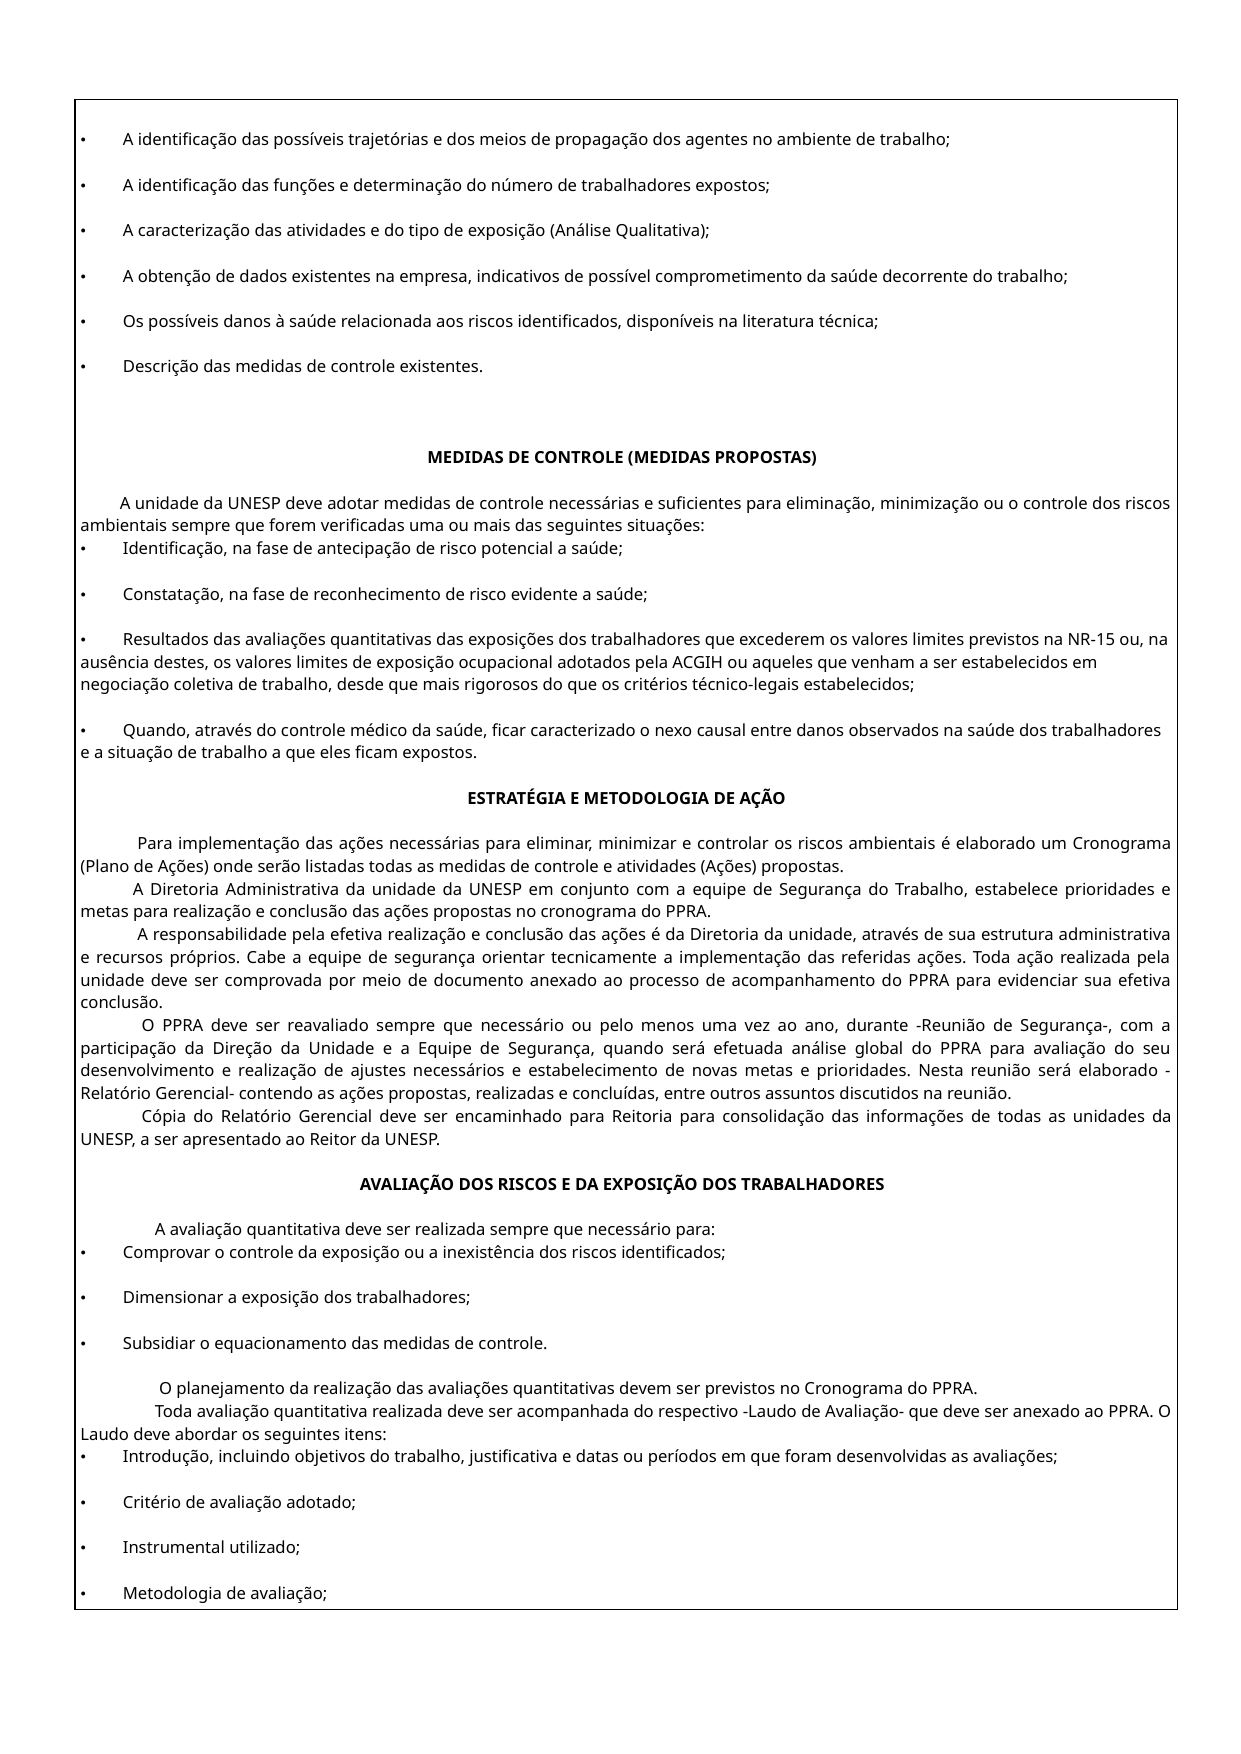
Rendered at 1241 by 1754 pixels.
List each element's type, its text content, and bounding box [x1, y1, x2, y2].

table_cell OBJETIVO O objetivo do Programa de Prevenção de Riscos Ambientais - PPRA é a preservação da saúde e integridade física dos trabalhadores da Universidade Estadual Paulista -Júlio de Mesquita Filho- - UNESP, através da antecipação, reconhecimento, avaliação e consequentemente controle da ocorrência de riscos ambientais existentes ou que venham existir no ambiente de trabalho, conforme estabelecido pela NR-09. RISCOS AMBIENTAIS Para efeito do PPRA, consideram-se riscos ambientais os agentes físicos, químicos e biológicos existentes nos ambientes de trabalho que, em função de sua natureza, concentração ou intensidade e tempo de exposição, são capazes de causar danos à saúde do trabalhador, conforme a seguir: Riscos físicos: As diversas formas de energia, tais como ruído, vibrações, pressões anormais, temperaturas extremas, radiações ionizantes, radiações não-ionizantes, bem como infrassons e ultrassons. Riscos químicos: As substâncias, compostos ou produtos que possam penetrar no organismo pela via respiratória, nas formas de poeira, fumos, névoas, neblinas, gases ou vapores, ou que, pela natureza da atividade de exposição, possam ter contato ou ser absorvidos pelo organismo através da pele ou por ingestão. Riscos biológicos: As bactérias, fungos, bacilos, parasitas, protozoários, vírus, entre outros. O PPRA não deve ser confundido com o Mapa de Risco (NR-05), sendo que o PPRA é um programa de higiene ocupacional e o Mapa de Risco é um estudo qualitativo realizado pelo próprio trabalhador, através da CIPA, portanto no PPRA não são considerados os riscos ergonômicos e riscos de acidentes. ANTECIPAÇÃO DE RISCOS A UNESP deve realizar a antecipação de riscos através da análise de projetos de novas instalações, métodos ou processos de trabalho, ou modificação dos já existentes, visando identificar os riscos potenciais e introduzir medidas de proteção para sua redução ou eliminação. Para isso, as unidades da UNESP, através de sua Diretoria Administrativa, deve comunicar a equipe de segurança do trabalho para que essa possa realizar a Antecipação de Riscos das referidas situações. RECONHECIMENTO DE RISCOS O reconhecimento dos riscos será realizado através de inspeções a todos os Setores de trabalho das instalações da UNESP, segundo a Hierarquia Atualizada da unidade (Distribuição dos setores, cargos e funcionários da unidade), para isso, deve ser realizada visita ao local, entrevistas com os trabalhadores e caracterização da exposição dos trabalhadores, o que fica registrado no Formulário - Levantamento de Dados do PPRA. Durante o reconhecimento dos riscos deve conter quando aplicável: A identificação do risco; Determinação e localização das possíveis fontes geradoras; A identificação das possíveis trajetórias e dos meios de propagação dos agentes no ambiente de trabalho; A identificação das funções e determinação do número de trabalhadores expostos; A caracterização das atividades e do tipo de exposição (Análise Qualitativa); A obtenção de dados existentes na empresa, indicativos de possível comprometimento da saúde decorrente do trabalho; Os possíveis danos à saúde relacionada aos riscos identificados, disponíveis na literatura técnica; Descrição das medidas de controle existentes. MEDIDAS DE CONTROLE (MEDIDAS PROPOSTAS) A unidade da UNESP deve adotar medidas de controle necessárias e suficientes para eliminação, minimização ou o controle dos riscos ambientais sempre que forem verificadas uma ou mais das seguintes situações: Identificação, na fase de antecipação de risco potencial a saúde; Constatação, na fase de reconhecimento de risco evidente a saúde; Resultados das avaliações quantitativas das exposições dos trabalhadores que excederem os valores limites previstos na NR-15 ou, na ausência destes, os valores limites de exposição ocupacional adotados pela ACGIH ou aqueles que venham a ser estabelecidos em negociação coletiva de trabalho, desde que mais rigorosos do que os critérios técnico-legais estabelecidos; Quando, através do controle médico da saúde, ficar caracterizado o nexo causal entre danos observados na saúde dos trabalhadores e a situação de trabalho a que eles ficam expostos. ESTRATÉGIA E METODOLOGIA DE AÇÃO Para implementação das ações necessárias para eliminar, minimizar e controlar os riscos ambientais é elaborado um Cronograma (Plano de Ações) onde serão listadas todas as medidas de controle e atividades (Ações) propostas. A Diretoria Administrativa da unidade da UNESP em conjunto com a equipe de Segurança do Trabalho, estabelece prioridades e metas para realização e conclusão das ações propostas no cronograma do PPRA. A responsabilidade pela efetiva realização e conclusão das ações é da Diretoria da unidade, através de sua estrutura administrativa e recursos próprios. Cabe a equipe de segurança orientar tecnicamente a implementação das referidas ações. Toda ação realizada pela unidade deve ser comprovada por meio de documento anexado ao processo de acompanhamento do PPRA para evidenciar sua efetiva conclusão. O PPRA deve ser reavaliado sempre que necessário ou pelo menos uma vez ao ano, durante -Reunião de Segurança-, com a participação da Direção da Unidade e a Equipe de Segurança, quando será efetuada análise global do PPRA para avaliação do seu desenvolvimento e realização de ajustes necessários e estabelecimento de novas metas e prioridades. Nesta reunião será elaborado -Relatório Gerencial- contendo as ações propostas, realizadas e concluídas, entre outros assuntos discutidos na reunião. Cópia do Relatório Gerencial deve ser encaminhado para Reitoria para consolidação das informações de todas as unidades da UNESP, a ser apresentado ao Reitor da UNESP. AVALIAÇÃO DOS RISCOS E DA EXPOSIÇÃO DOS TRABALHADORES A avaliação quantitativa deve ser realizada sempre que necessário para: Comprovar o controle da exposição ou a inexistência dos riscos identificados; Dimensionar a exposição dos trabalhadores; Subsidiar o equacionamento das medidas de controle. O planejamento da realização das avaliações quantitativas devem ser previstos no Cronograma do PPRA. Toda avaliação quantitativa realizada deve ser acompanhada do respectivo -Laudo de Avaliação- que deve ser anexado ao PPRA. O Laudo deve abordar os seguintes itens: Introdução, incluindo objetivos do trabalho, justificativa e datas ou períodos em que foram desenvolvidas as avaliações; Critério de avaliação adotado; Instrumental utilizado; Metodologia de avaliação; Descrição das condições de exposição avaliadas; Dados obtidos; Interpretação dos resultados; Indicação do Responsável Técnico pela Avaliação. IMPLANTAÇÃO DE MEDIDAS DE CONTROLE O estudo, desenvolvimento e implantação de medidas de proteção coletiva deve obedecer a seguinte hierarquia: Medidas que eliminam ou reduzam a utilização ou a formação de agentes prejudiciais à saúde; Medidas que previnam a liberação ou disseminação desses agentes no ambiente de trabalho; Medidas que reduzam os níveis ou a concentração desses agentes no ambiente de trabalho. A implantação de medidas de caráter coletivo deve ser acompanhada de treinamento dos trabalhadores quanto aos procedimentos que assegurem a sua eficiência e de informação sobre as eventuais limitações de proteção que ofereçam. Quando comprovado pelo empregador a inviabilidade técnica da adoção de medidas de proteção coletiva, ou quando estas não forem suficientes ou encontrarem em fase de estudo, planejamento ou implantação ou ainda em caráter complementar ou emergencial, deverão ser adotadas outras medidas, obedecendo a seguinte hierarquia: Medidas de caráter administrativo ou de organização do trabalho; Utilização de Equipamentos de Proteção Individual - EPI. Quanto à utilização de EPI deve: Ser realizada seleção de EPI adequado tecnicamente o risco que o trabalhador está exposto e à atividade exercida, considerando-se a eficiência necessária para o controle da exposição ao risco e o conforto oferecido segundo a avaliação do trabalhador usuário. Caracterizar em planilha contendo Nome do Trabalhador com a respectiva identificação dos EPI utilizados para os riscos ambientais (Relação de EPI x Trabalhador); Elaborar Programa de Treinamento dos trabalhadores quanto à correta utilização e orientação sobre as limitações de proteção dos EPI; Estabelecer procedimento para promover o fornecimento, o uso, a guarda, a higienização, conservação a manutenção e a reposição do EPI; - Registrar através de recibo a entrega do EPI; Realização inspeções periódicas para garantia de utilização de EPI por parte do trabalhador. REGISTRO E DIVULGAÇÃO DOS DADOS Deve ser mantido pelas Unidades da UNESP um registro de todas as informações pertinentes ao PPRA, de forma a constituir um historio técnico e administrativo do desenvolvimento do PPRA. O PPRA e documentos a ele relacionados devem ser arquivados por no mínimo 30 (Trinta) anos pela unidade da UNESP. O registro de dados deve estar sempre disponível aos trabalhadores interessados ou seus representantes e para as autoridades competentes. O PPRA deve ser apresentado a CIPA, devendo ser registrado em Ata de Reunião. [76, 100, 1177, 1609]
